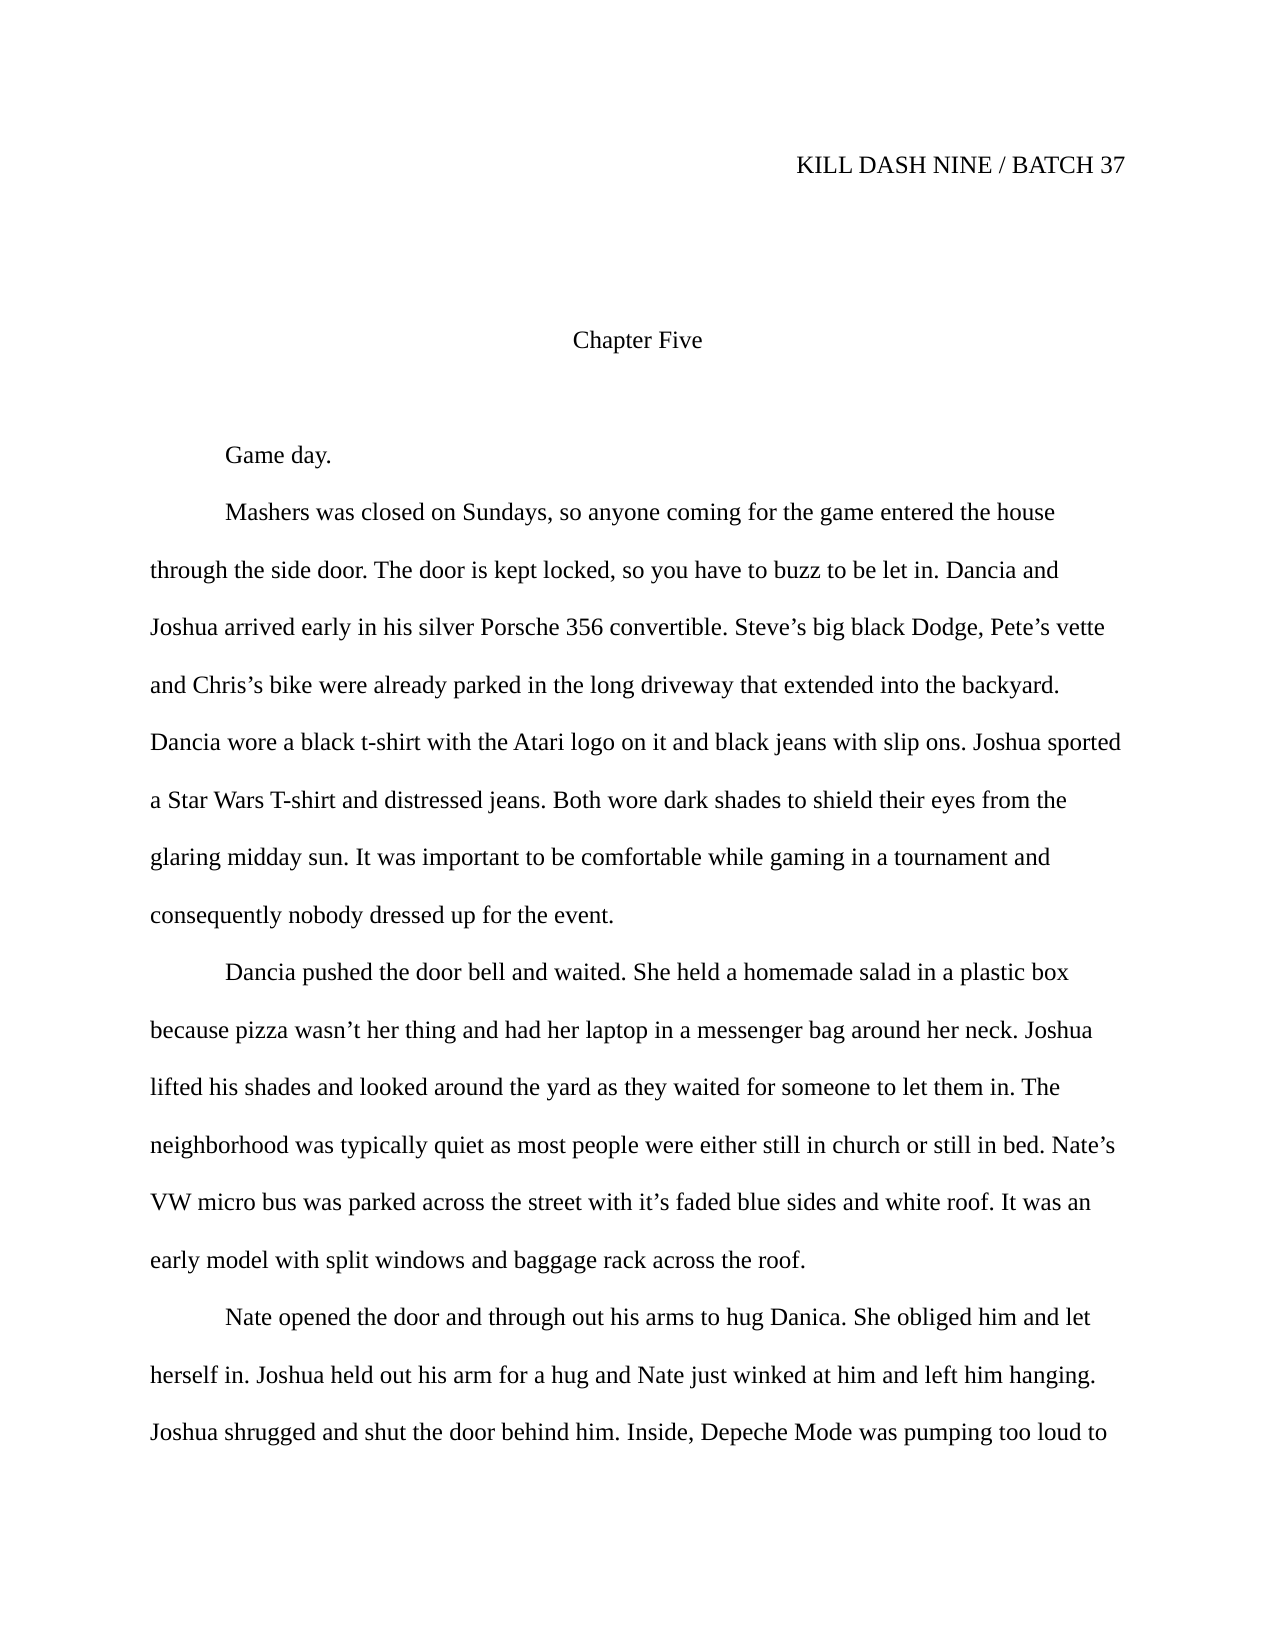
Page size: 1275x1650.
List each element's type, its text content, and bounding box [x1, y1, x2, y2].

text Game day. [150, 440, 1125, 469]
text Dancia pushed the door bell and waited. She held a homemade salad in a plastic box because pizza wasn’t her thing and had her laptop in a messenger bag around her neck. Joshua lifted his shades and looked around the yard as they waited for someone to let them in. The neighborhood was typically quiet as most people were either still in church or still in bed. Nate’s VW micro bus was parked across the street with it’s faded blue sides and white roof. It was an early model with split windows and baggage rack across the roof. [150, 957, 1125, 1274]
text Chapter Five [150, 325, 1125, 354]
text Nate opened the door and through out his arms to hug Danica. She obliged him and let herself in. Joshua held out his arm for a hug and Nate just winked at him and left him hanging. Joshua shrugged and shut the door behind him. Inside, Depeche Mode was pumping too loud to [150, 1302, 1125, 1446]
text Mashers was closed on Sundays, so anyone coming for the game entered the house through the side door. The door is kept locked, so you have to buzz to be let in. Dancia and Joshua arrived early in his silver Porsche 356 convertible. Steve’s big black Dodge, Pete’s vette and Chris’s bike were already parked in the long driveway that extended into the backyard. Dancia wore a black t-shirt with the Atari logo on it and black jeans with slip ons. Joshua sported a Star Wars T-shirt and distressed jeans. Both wore dark shades to shield their eyes from the glaring midday sun. It was important to be comfortable while gaming in a tournament and consequently nobody dressed up for the event. [150, 497, 1125, 929]
